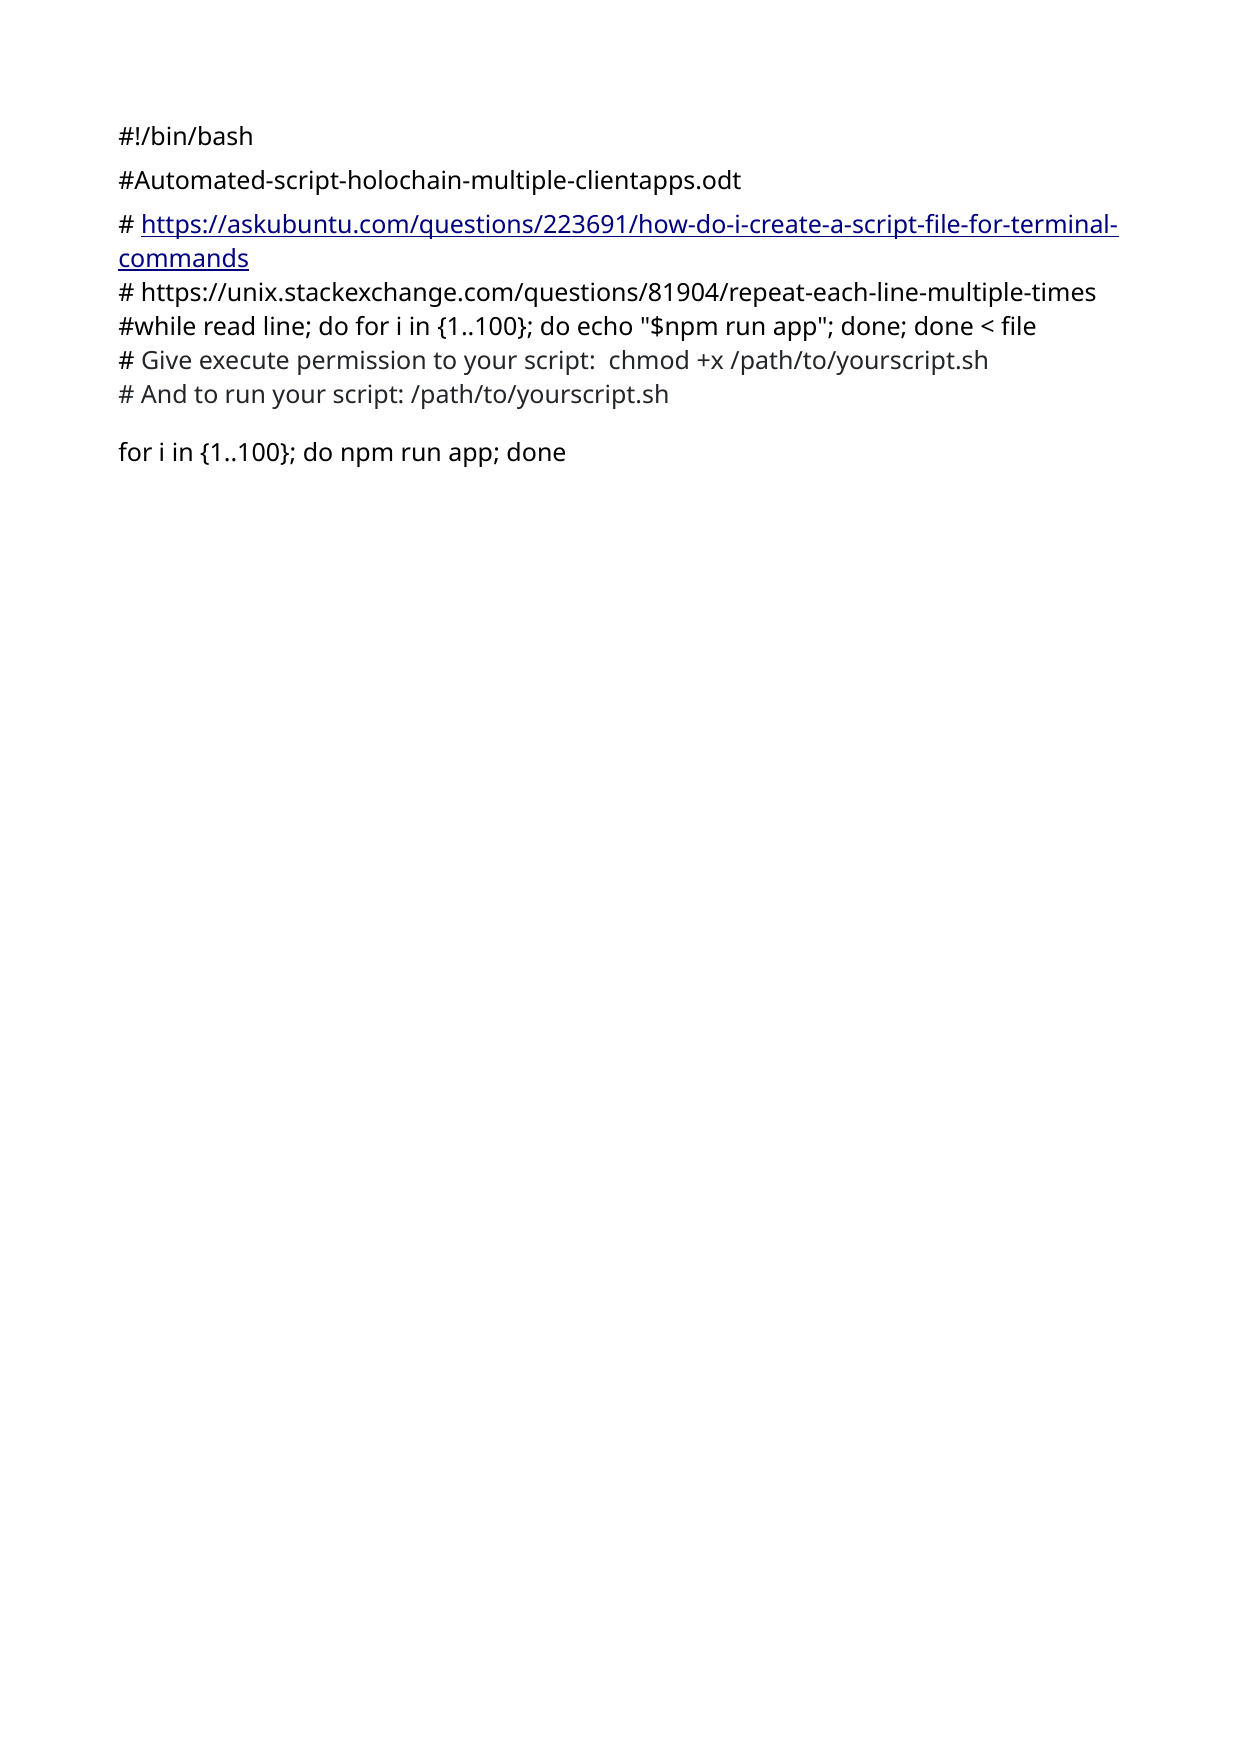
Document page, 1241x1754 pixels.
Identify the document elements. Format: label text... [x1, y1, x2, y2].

text # Give execute permission to your script: chmod +x /path/to/yourscript.sh [118, 343, 1122, 377]
text #Automated-script-holochain-multiple-clientapps.odt [118, 162, 1122, 196]
text #while read line; do for i in {1..100}; do echo "$npm run app"; done; done < file [118, 309, 1122, 343]
text for i in {1..100}; do npm run app; done [118, 435, 1122, 469]
text # And to run your script: /path/to/yourscript.sh [118, 377, 1122, 411]
text #!/bin/bash [118, 118, 1122, 152]
text # https://askubuntu.com/questions/223691/how-do-i-create-a-script-file-for-terminal-commands [118, 207, 1122, 275]
text # https://unix.stackexchange.com/questions/81904/repeat-each-line-multiple-times [118, 275, 1122, 309]
